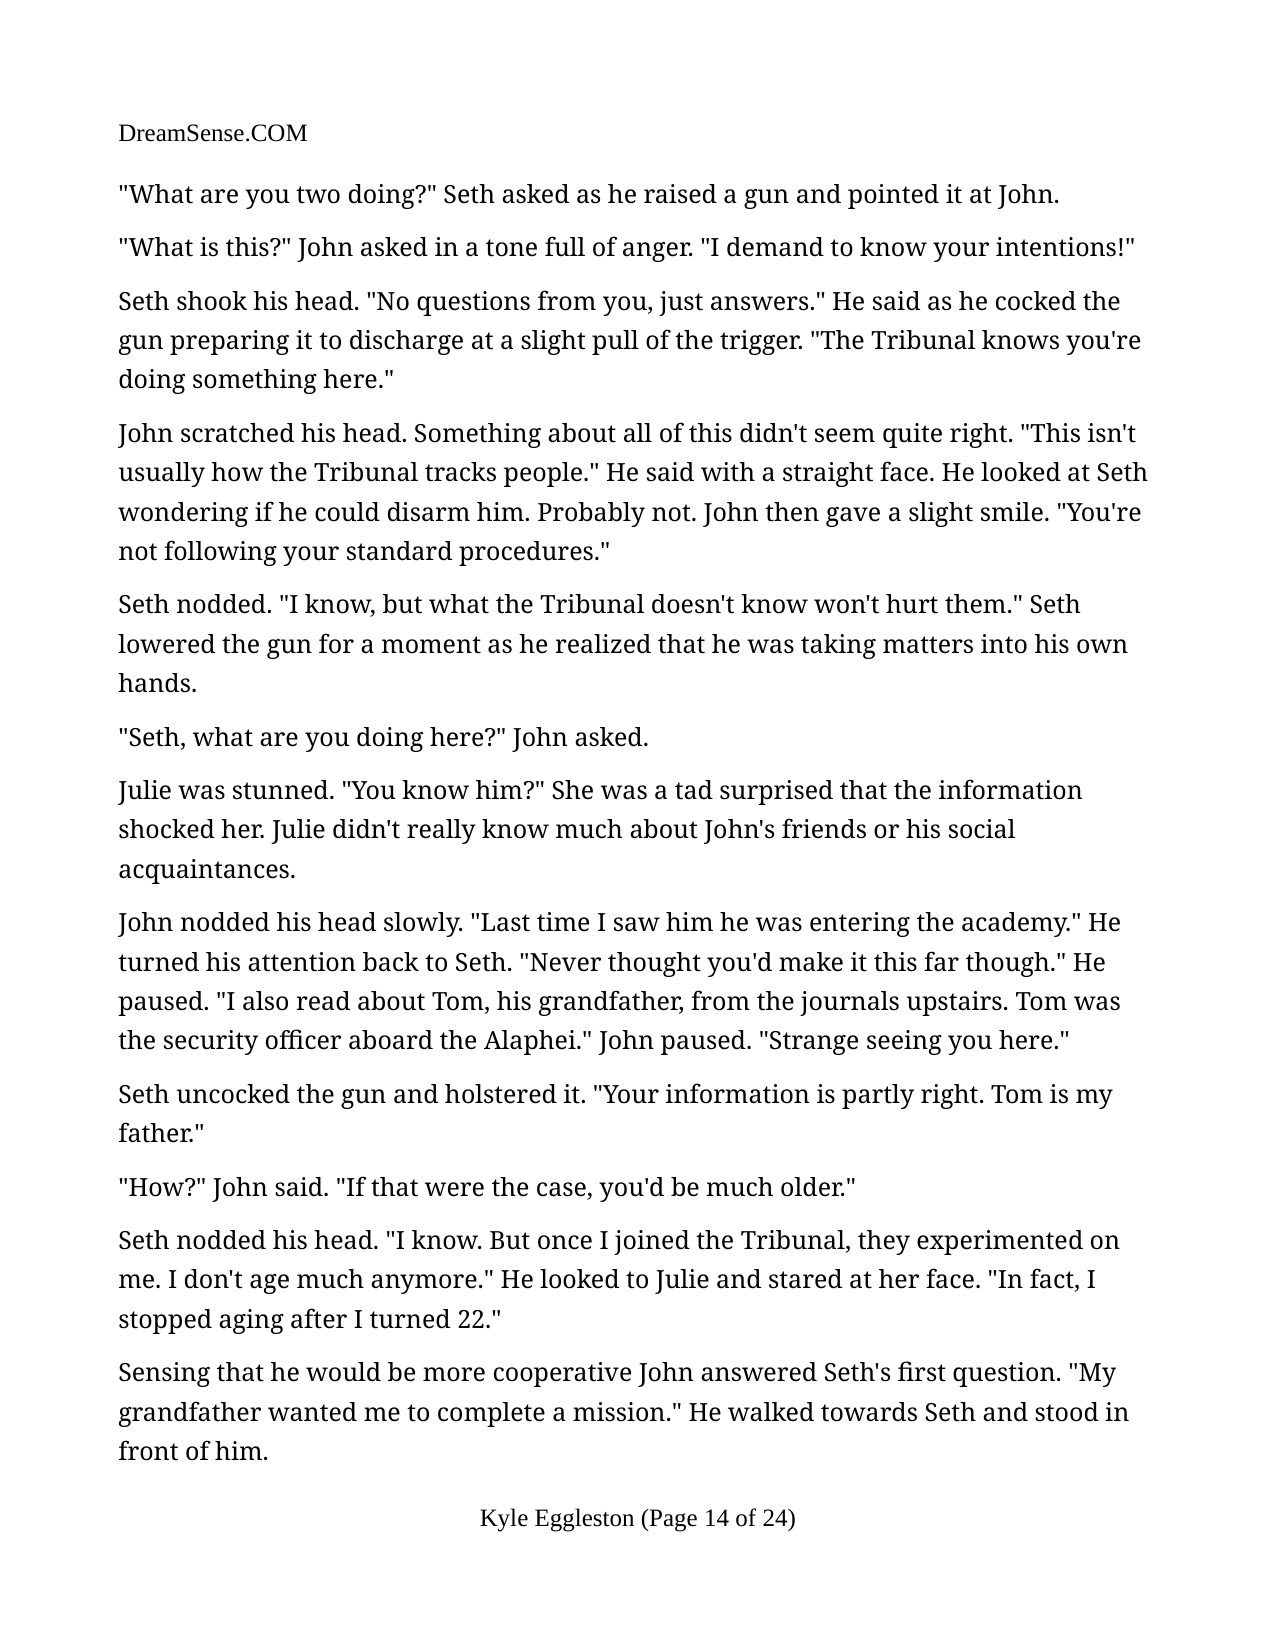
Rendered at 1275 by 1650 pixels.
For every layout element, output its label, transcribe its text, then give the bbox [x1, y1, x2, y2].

text "What are you two doing?" Seth asked as he raised a gun and pointed it at John. [118, 176, 1157, 210]
text "How?" John said. "If that were the case, you'd be much older." [118, 1169, 1157, 1203]
text John nodded his head slowly. "Last time I saw him he was entering the academy." He turned his attention back to Seth. "Never thought you'd make it this far though." He paused. "I also read about Tom, his grandfather, from the journals upstairs. Tom was the security officer aboard the Alaphei." John paused. "Strange seeing you here." [118, 905, 1157, 1057]
text Seth nodded. "I know, but what the Tribunal doesn't know won't hurt them." Seth lowered the gun for a moment as he realized that he was taking matters into his own hands. [118, 587, 1157, 699]
text Seth nodded his head. "I know. But once I joined the Tribunal, they experimented on me. I don't age much anymore." He looked to Julie and stared at her face. "In fact, I stopped aging after I turned 22." [118, 1223, 1157, 1335]
text Seth shook his head. "No questions from you, just answers." He said as he cocked the gun preparing it to discharge at a slight pull of the trigger. "The Tribunal knows you're doing something here." [118, 284, 1157, 396]
text John scratched his head. Something about all of this didn't seem quite right. "This isn't usually how the Tribunal tracks people." He said with a straight face. He looked at Seth wondering if he could disarm him. Probably not. John then gave a slight smile. "You're not following your standard procedures." [118, 416, 1157, 567]
text "Seth, what are you doing here?" John asked. [118, 719, 1157, 753]
text Julie was stunned. "You know him?" She was a tad surprised that the information shocked her. Julie didn't really know much about John's friends or his social acquaintances. [118, 773, 1157, 885]
text "What is this?" John asked in a tone full of anger. "I demand to know your intentions!" [118, 230, 1157, 264]
text Sensing that he would be more cooperative John answered Seth's first question. "My grandfather wanted me to complete a mission." He walked towards Seth and stood in front of him. [118, 1355, 1157, 1467]
text Seth uncocked the gun and holstered it. "Your information is partly right. Tom is my father." [118, 1076, 1157, 1149]
